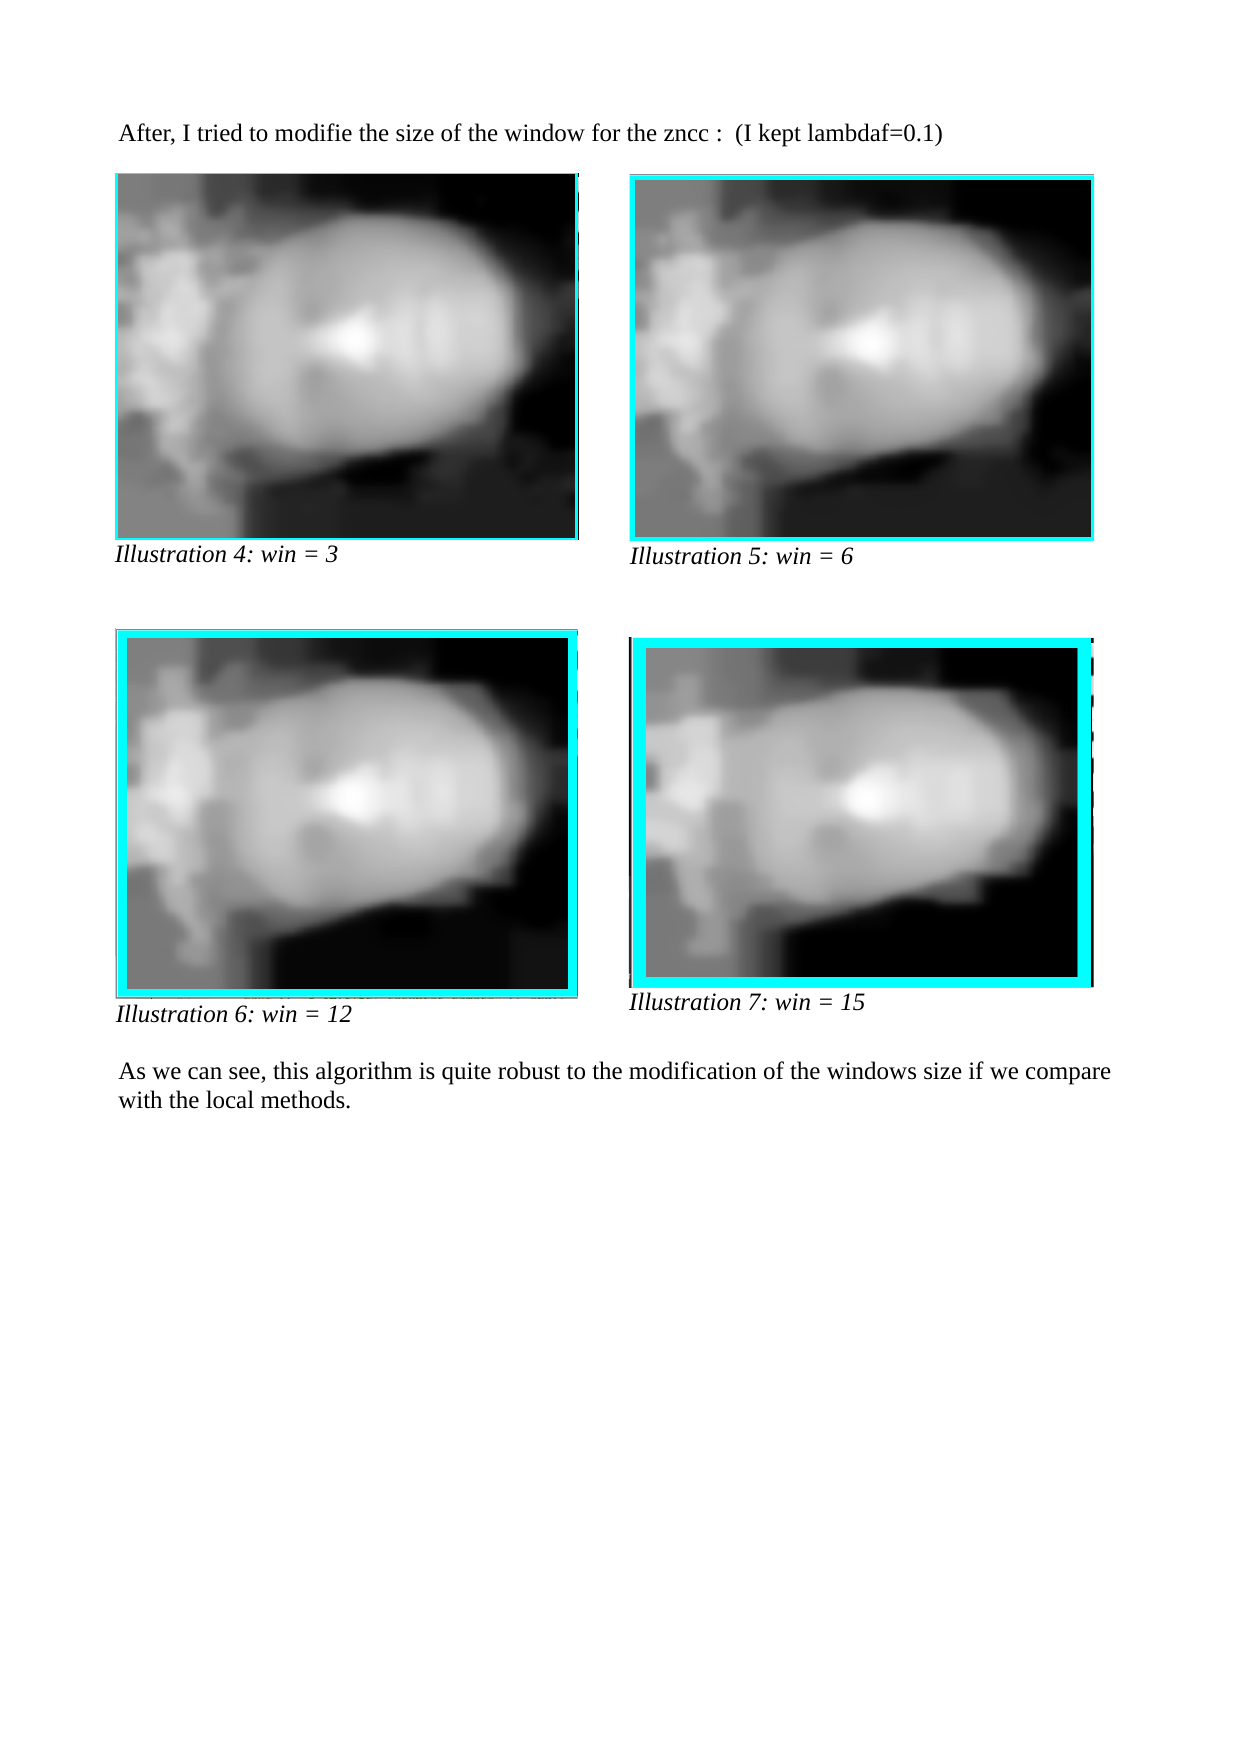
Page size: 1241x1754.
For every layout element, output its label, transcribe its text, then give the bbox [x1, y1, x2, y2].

picture [115, 628, 578, 999]
text Illustration 7: win = 15 [629, 988, 1094, 1016]
text Illustration 6: win = 12 [116, 999, 578, 1027]
picture [629, 173, 1095, 541]
text As we can see, this algorithm is quite robust to the modification of the windows size if we compare with the local methods. [118, 1056, 1122, 1114]
picture [114, 173, 579, 540]
picture [628, 637, 1094, 988]
text Illustration 5: win = 6 [629, 541, 1094, 569]
text After, I tried to modifie the size of the window for the zncc : (I kept lambdaf=0.1) [118, 118, 1122, 147]
text Illustration 4: win = 3 [114, 540, 579, 568]
